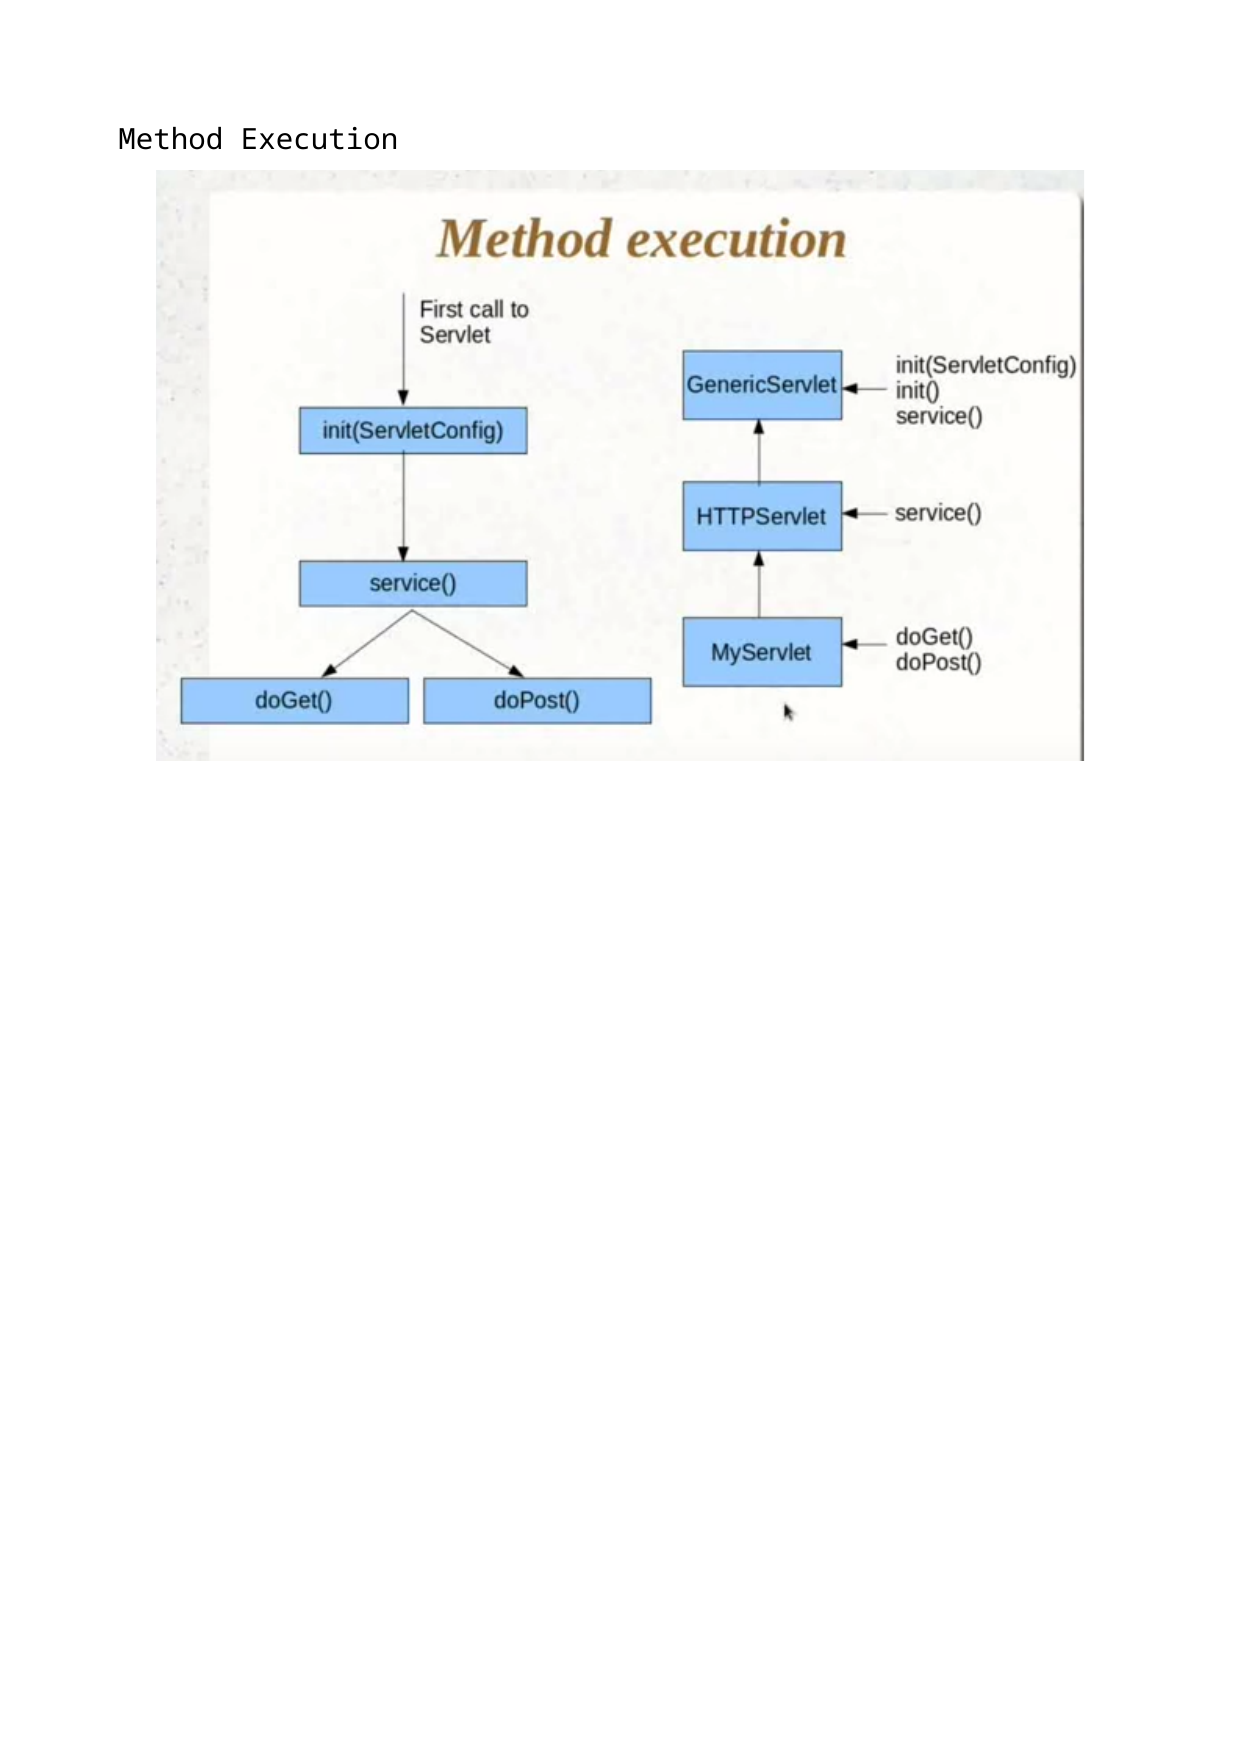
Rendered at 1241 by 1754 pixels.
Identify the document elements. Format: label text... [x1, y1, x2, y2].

subtitle Method Execution [118, 118, 1122, 158]
picture [156, 170, 1085, 761]
